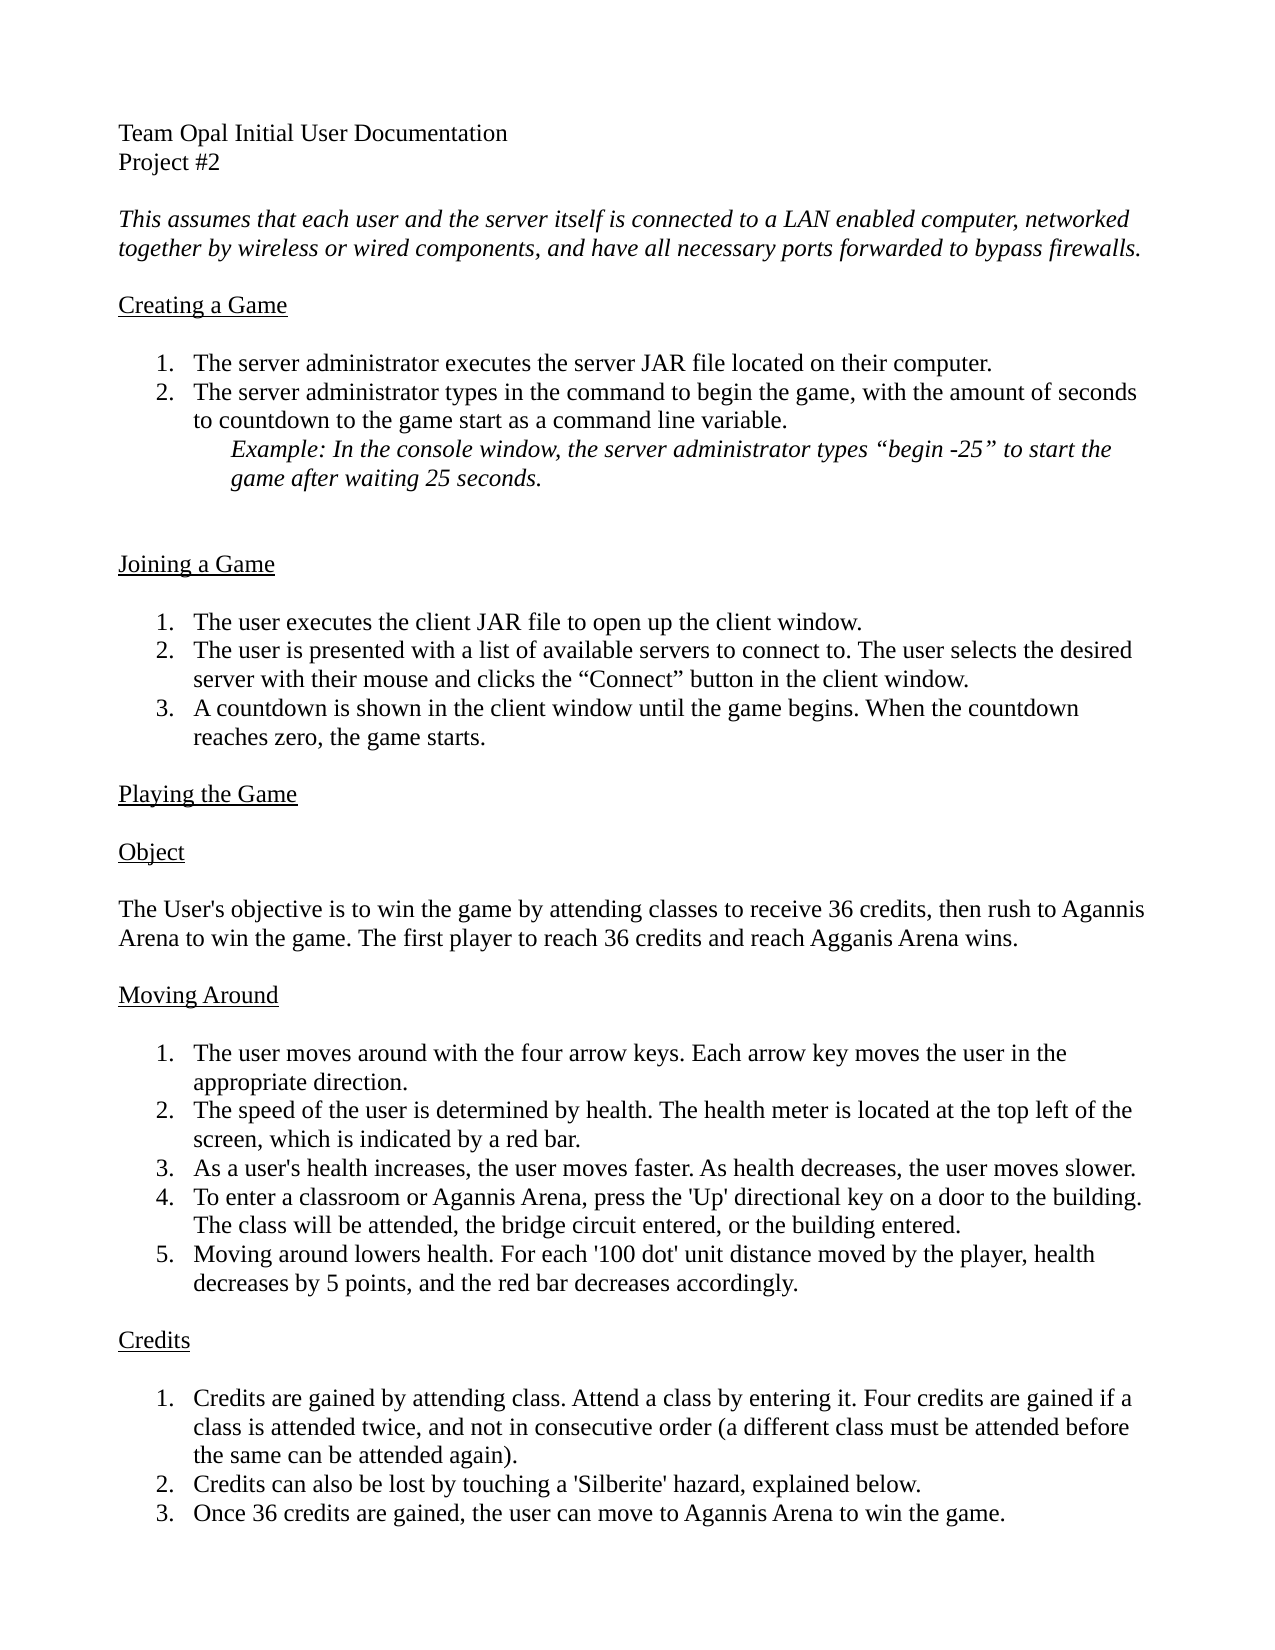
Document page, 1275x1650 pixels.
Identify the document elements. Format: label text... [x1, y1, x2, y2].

list The server administrator executes the server JAR file located on their computer. [156, 348, 1157, 377]
text Project #2 [118, 147, 1157, 176]
text This assumes that each user and the server itself is connected to a LAN enabled computer, networked together by wireless or wired components, and have all necessary ports forwarded to bypass firewalls. [118, 204, 1157, 262]
text Credits [118, 1326, 1157, 1354]
list A countdown is shown in the client window until the game begins. When the countdown reaches zero, the game starts. [156, 693, 1157, 751]
list Once 36 credits are gained, the user can move to Agannis Arena to win the game. [156, 1498, 1157, 1527]
list The user is presented with a list of available servers to connect to. The user selects the desired server with their mouse and clicks the “Connect” button in the client window. [156, 636, 1157, 693]
list To enter a classroom or Agannis Arena, press the 'Up' directional key on a door to the building. The class will be attended, the bridge circuit entered, or the building entered. [156, 1182, 1157, 1239]
list The server administrator types in the command to begin the game, with the amount of seconds to countdown to the game start as a command line variable. [156, 377, 1157, 434]
text Playing the Game [118, 779, 1157, 808]
text The User's objective is to win the game by attending classes to receive 36 credits, then rush to Agannis Arena to win the game. The first player to reach 36 credits and reach Agganis Arena wins. [118, 894, 1157, 952]
text Object [118, 837, 1157, 866]
text Moving Around [118, 981, 1157, 1009]
list Moving around lowers health. For each '100 dot' unit distance moved by the player, health decreases by 5 points, and the red bar decreases accordingly. [156, 1239, 1157, 1297]
list Credits can also be lost by touching a 'Silberite' hazard, explained below. [156, 1469, 1157, 1498]
list Credits are gained by attending class. Attend a class by entering it. Four credits are gained if a class is attended twice, and not in consecutive order (a different class must be attended before the same can be attended again). [156, 1383, 1157, 1469]
list The speed of the user is determined by health. The health meter is located at the top left of the screen, which is indicated by a red bar. [156, 1096, 1157, 1153]
list As a user's health increases, the user moves faster. As health decreases, the user moves slower. [156, 1153, 1157, 1182]
list The user moves around with the four arrow keys. Each arrow key moves the user in the appropriate direction. [156, 1038, 1157, 1096]
text Creating a Game [118, 291, 1157, 319]
text Joining a Game [118, 549, 1157, 578]
list Example: In the console window, the server administrator types “begin -25” to start the game after waiting 25 seconds. [193, 434, 1157, 492]
list The user executes the client JAR file to open up the client window. [156, 607, 1157, 636]
text Team Opal Initial User Documentation [118, 118, 1157, 147]
